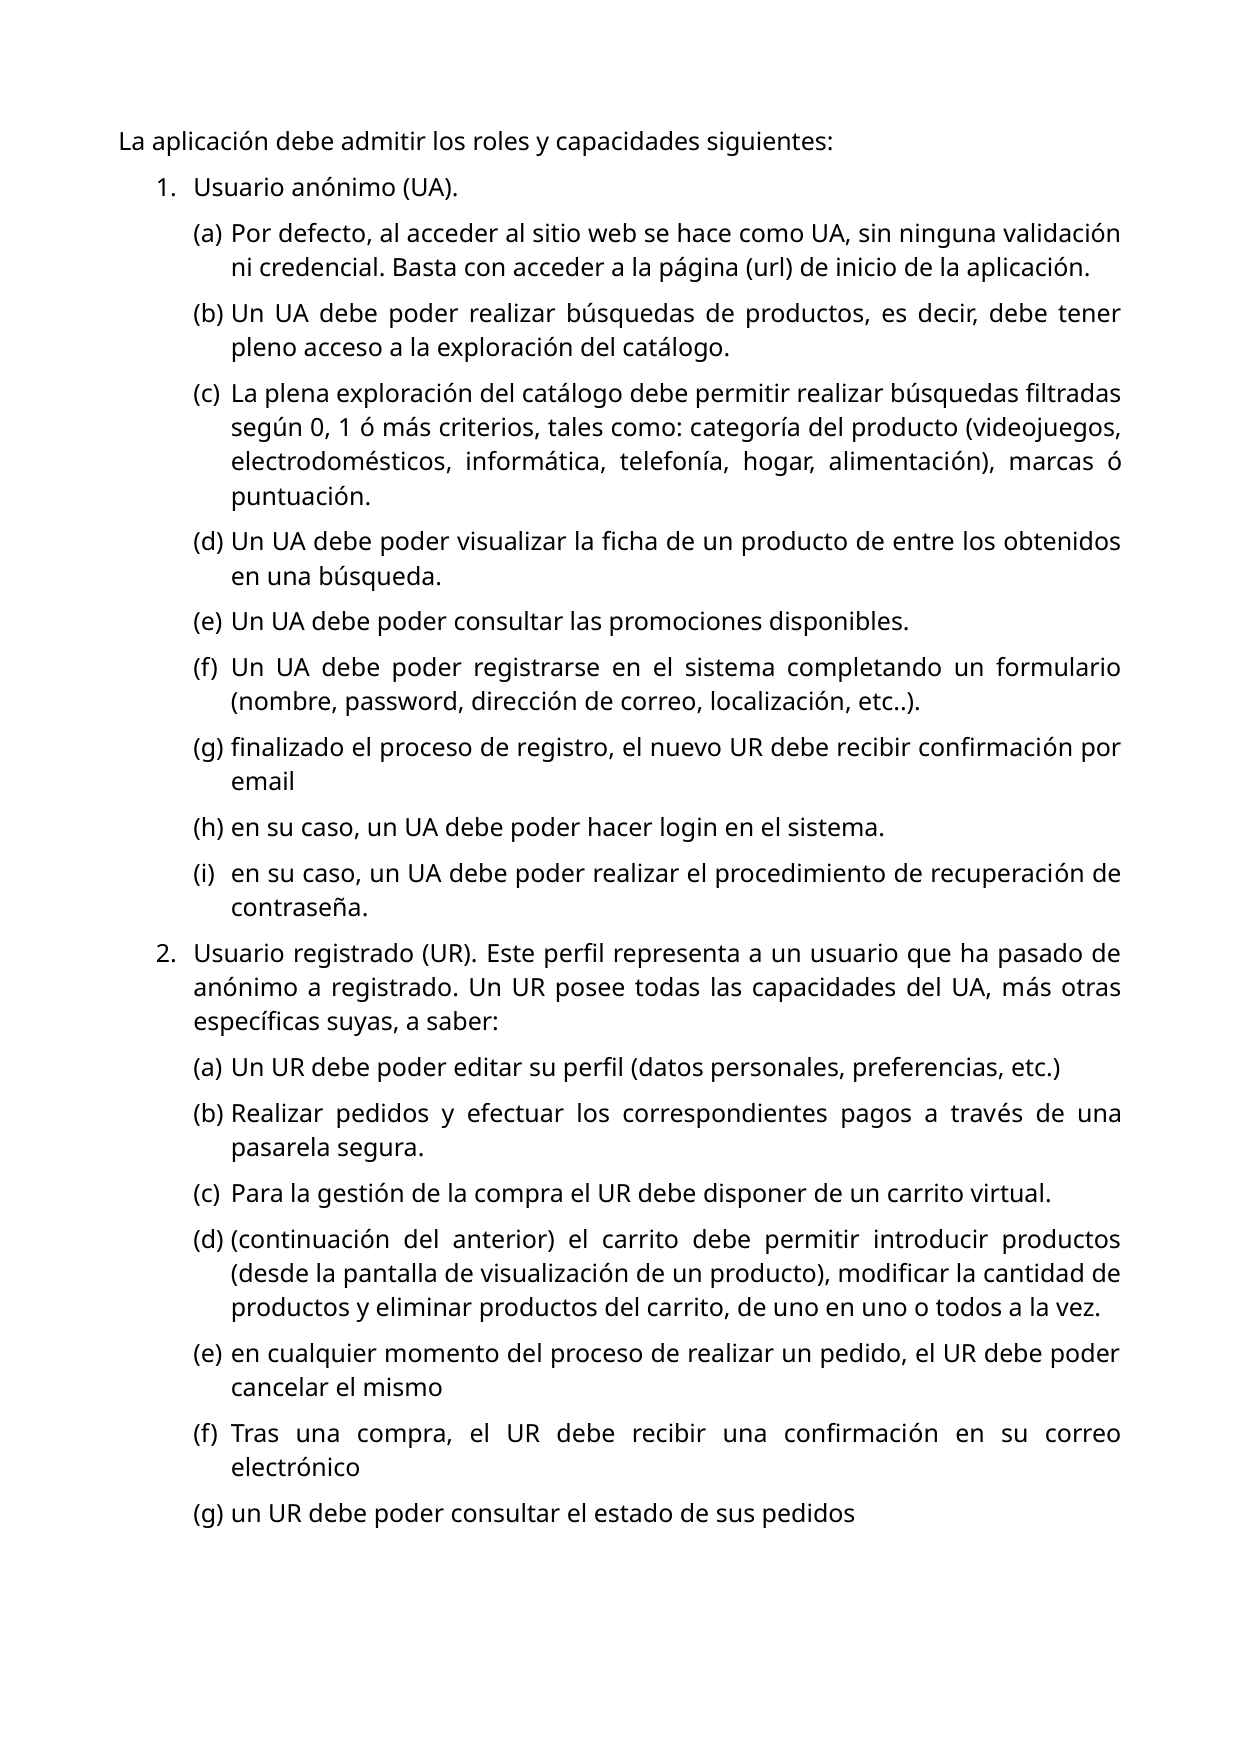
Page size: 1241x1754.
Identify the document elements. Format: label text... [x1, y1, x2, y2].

list (continuación del anterior) el carrito debe permitir introducir productos (desde la pantalla de visualización de un producto), modificar la cantidad de productos y eliminar productos del carrito, de uno en uno o todos a la vez. [193, 1222, 1122, 1324]
list un UR debe poder consultar el estado de sus pedidos [193, 1496, 1122, 1530]
list Un UA debe poder consultar las promociones disponibles. [193, 604, 1122, 638]
list en su caso, un UA debe poder realizar el procedimiento de recuperación de contraseña. [193, 856, 1122, 924]
list Para la gestión de la compra el UR debe disponer de un carrito virtual. [193, 1176, 1122, 1210]
list Usuario anónimo (UA). [156, 170, 1122, 204]
text La aplicación debe admitir los roles y capacidades siguientes: [118, 124, 1122, 158]
list en su caso, un UA debe poder hacer login en el sistema. [193, 810, 1122, 844]
list Un UA debe poder registrarse en el sistema completando un formulario (nombre, password, dirección de correo, localización, etc..). [193, 650, 1122, 718]
list Un UA debe poder realizar búsquedas de productos, es decir, debe tener pleno acceso a la exploración del catálogo. [193, 296, 1122, 364]
list Tras una compra, el UR debe recibir una confirmación en su correo electrónico [193, 1416, 1122, 1484]
list Usuario registrado (UR). Este perfil representa a un usuario que ha pasado de anónimo a registrado. Un UR posee todas las capacidades del UA, más otras específicas suyas, a saber: [156, 936, 1122, 1038]
list finalizado el proceso de registro, el nuevo UR debe recibir confirmación por email [193, 730, 1122, 798]
list Realizar pedidos y efectuar los correspondientes pagos a través de una pasarela segura. [193, 1096, 1122, 1164]
list en cualquier momento del proceso de realizar un pedido, el UR debe poder cancelar el mismo [193, 1336, 1122, 1404]
list Por defecto, al acceder al sitio web se hace como UA, sin ninguna validación ni credencial. Basta con acceder a la página (url) de inicio de la aplicación. [193, 216, 1122, 284]
list Un UA debe poder visualizar la ficha de un producto de entre los obtenidos en una búsqueda. [193, 524, 1122, 592]
list Un UR debe poder editar su perfil (datos personales, preferencias, etc.) [193, 1050, 1122, 1084]
list La plena exploración del catálogo debe permitir realizar búsquedas filtradas según 0, 1 ó más criterios, tales como: categoría del producto (videojuegos, electrodomésticos, informática, telefonía, hogar, alimentación), marcas ó puntuación. [193, 376, 1122, 512]
